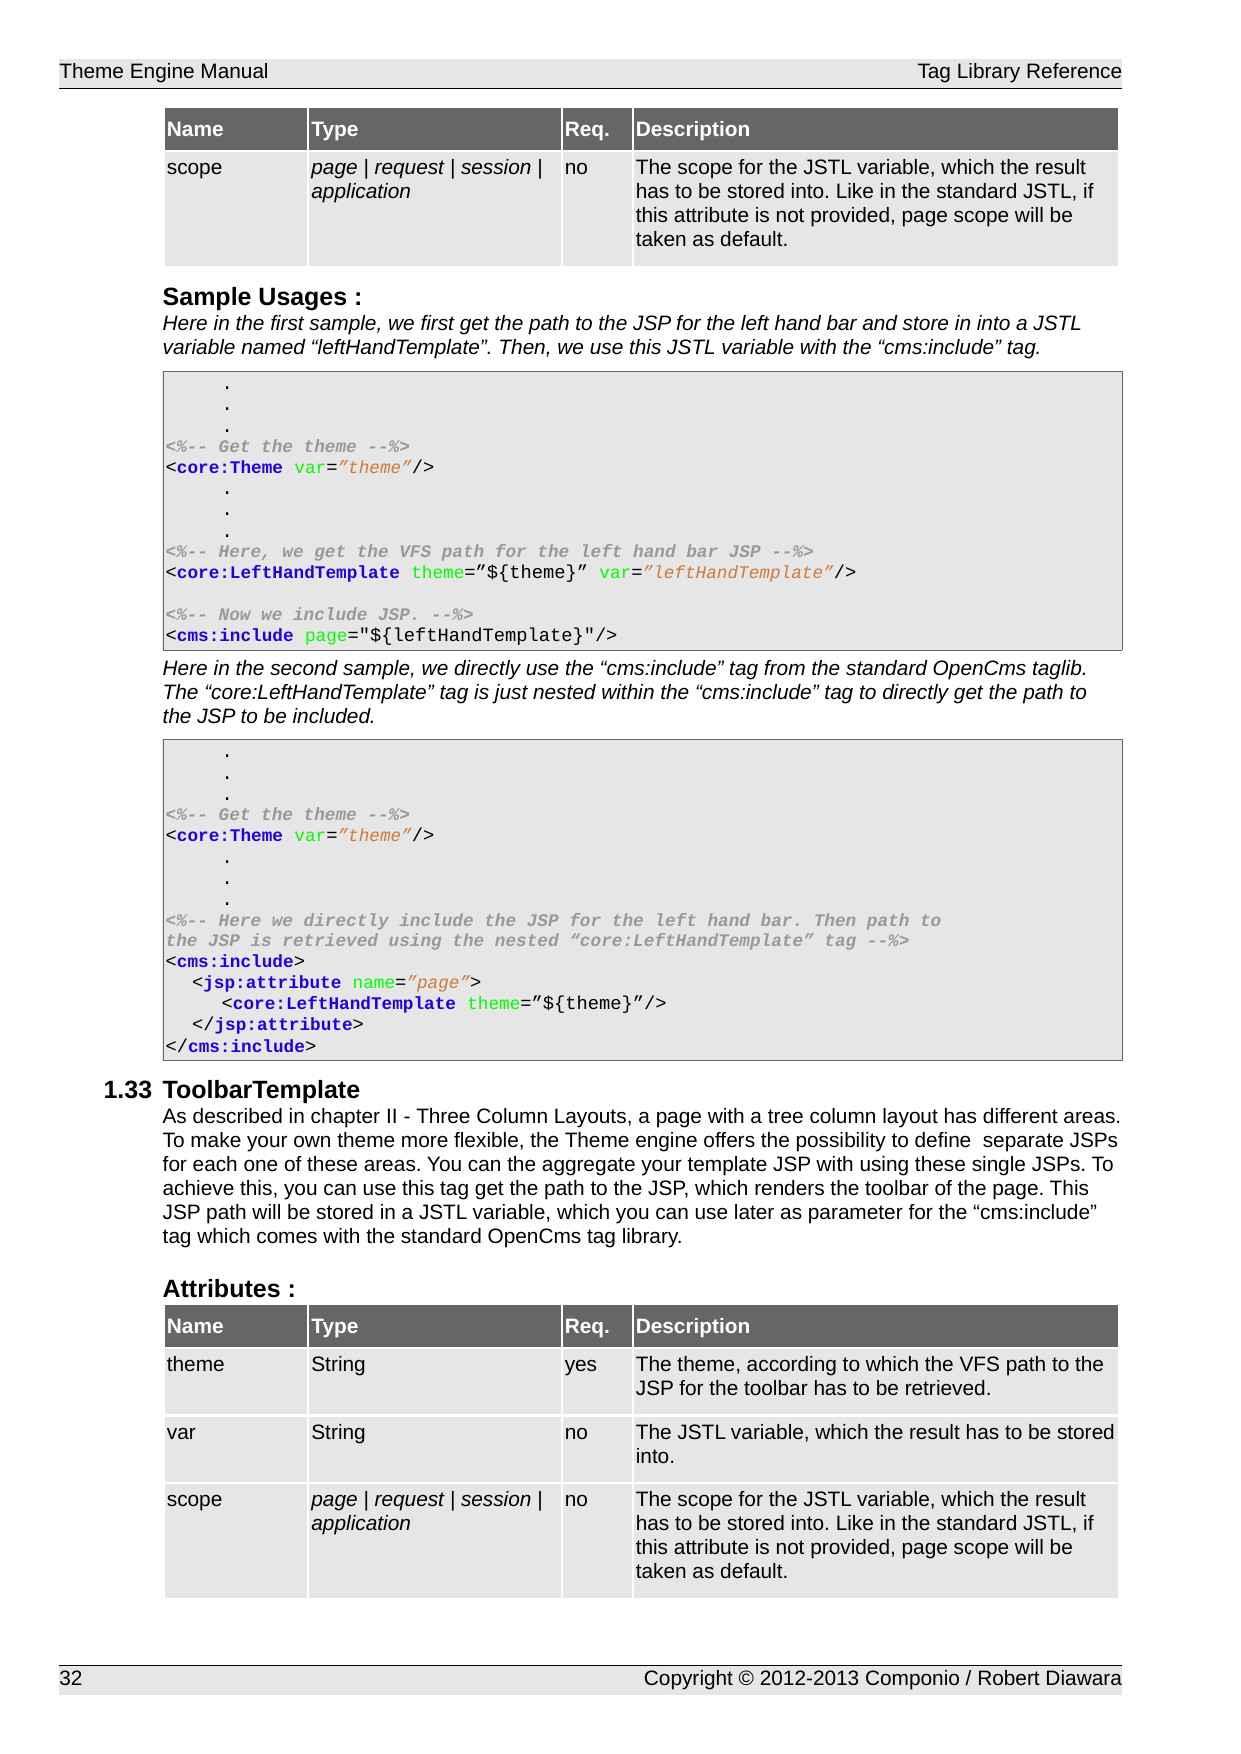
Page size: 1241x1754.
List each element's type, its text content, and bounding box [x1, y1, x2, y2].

table_cell var [165, 1417, 307, 1482]
text . . . <%-- Get the theme --%> <core:Theme var=”theme”/> . . . <%-- Here, we get the VFS path for the left hand bar JSP --%> <core:LeftHandTemplate theme=”${theme}” var=”leftHandTemplate”/> <%-- Now we include JSP. --%> <cms:include page="${leftHandTemplate}"/> [164, 372, 1122, 650]
subtitle ToolbarTemplate [103, 1075, 1122, 1104]
table_cell The theme, according to which the VFS path to the JSP for the toolbar has to be retrieved. [634, 1349, 1118, 1414]
table_cell page | request | session | application [309, 152, 561, 266]
table_cell The JSTL variable, which the result has to be stored into. [634, 1417, 1118, 1482]
table_header Req. [563, 1305, 632, 1347]
text Here in the second sample, we directly use the “cms:include” tag from the standard OpenCms taglib. The “core:LeftHandTemplate” tag is just nested within the “cms:include” tag to directly get the path to the JSP to be included. [162, 656, 1122, 727]
table_cell page | request | session | application [309, 1484, 561, 1598]
table_cell String [309, 1349, 561, 1414]
text Here in the first sample, we first get the path to the JSP for the left hand bar and store in into a JSTL variable named “leftHandTemplate”. Then, we use this JSTL variable with the “cms:include” tag. [162, 311, 1122, 359]
table_cell String [309, 1417, 561, 1482]
table_cell scope [165, 1484, 307, 1598]
table_cell The scope for the JSTL variable, which the result has to be stored into. Like in the standard JSTL, if this attribute is not provided, page scope will be taken as default. [634, 1484, 1118, 1598]
table_header Name [165, 1305, 307, 1347]
text . . . <%-- Get the theme --%> <core:Theme var=”theme”/> . . . <%-- Here we directly include the JSP for the left hand bar. Then path to the JSP is retrieved using the nested “core:LeftHandTemplate” tag --%> <cms:include> <jsp:attribute name=”page”> <core:LeftHandTemplate theme=”${theme}”/> </jsp:attribute> </cms:include> [164, 740, 1122, 1060]
table_cell theme [165, 1349, 307, 1414]
table_cell The scope for the JSTL variable, which the result has to be stored into. Like in the standard JSTL, if this attribute is not provided, page scope will be taken as default. [634, 152, 1118, 266]
table_cell yes [563, 1349, 632, 1414]
table_header Type [309, 108, 561, 150]
table_header Req. [563, 108, 632, 150]
table_header Description [634, 1305, 1118, 1347]
table_header Description [634, 108, 1118, 150]
table_header Type [309, 1305, 561, 1347]
table_cell no [563, 152, 632, 266]
table_cell no [563, 1417, 632, 1482]
text As described in chapter II - Three Column Layouts, a page with a tree column layout has different areas. To make your own theme more flexible, the Theme engine offers the possibility to define separate JSPs for each one of these areas. You can the aggregate your template JSP with using these single JSPs. To achieve this, you can use this tag get the path to the JSP, which renders the toolbar of the page. This JSP path will be stored in a JSTL variable, which you can use later as parameter for the “cms:include” tag which comes with the standard OpenCms tag library. [162, 1104, 1122, 1248]
subtitle Sample Usages : [162, 282, 1122, 311]
table_header Name [165, 108, 307, 150]
table_cell no [563, 1484, 632, 1598]
subtitle Attributes : [162, 1274, 1122, 1303]
table_cell scope [165, 152, 307, 266]
